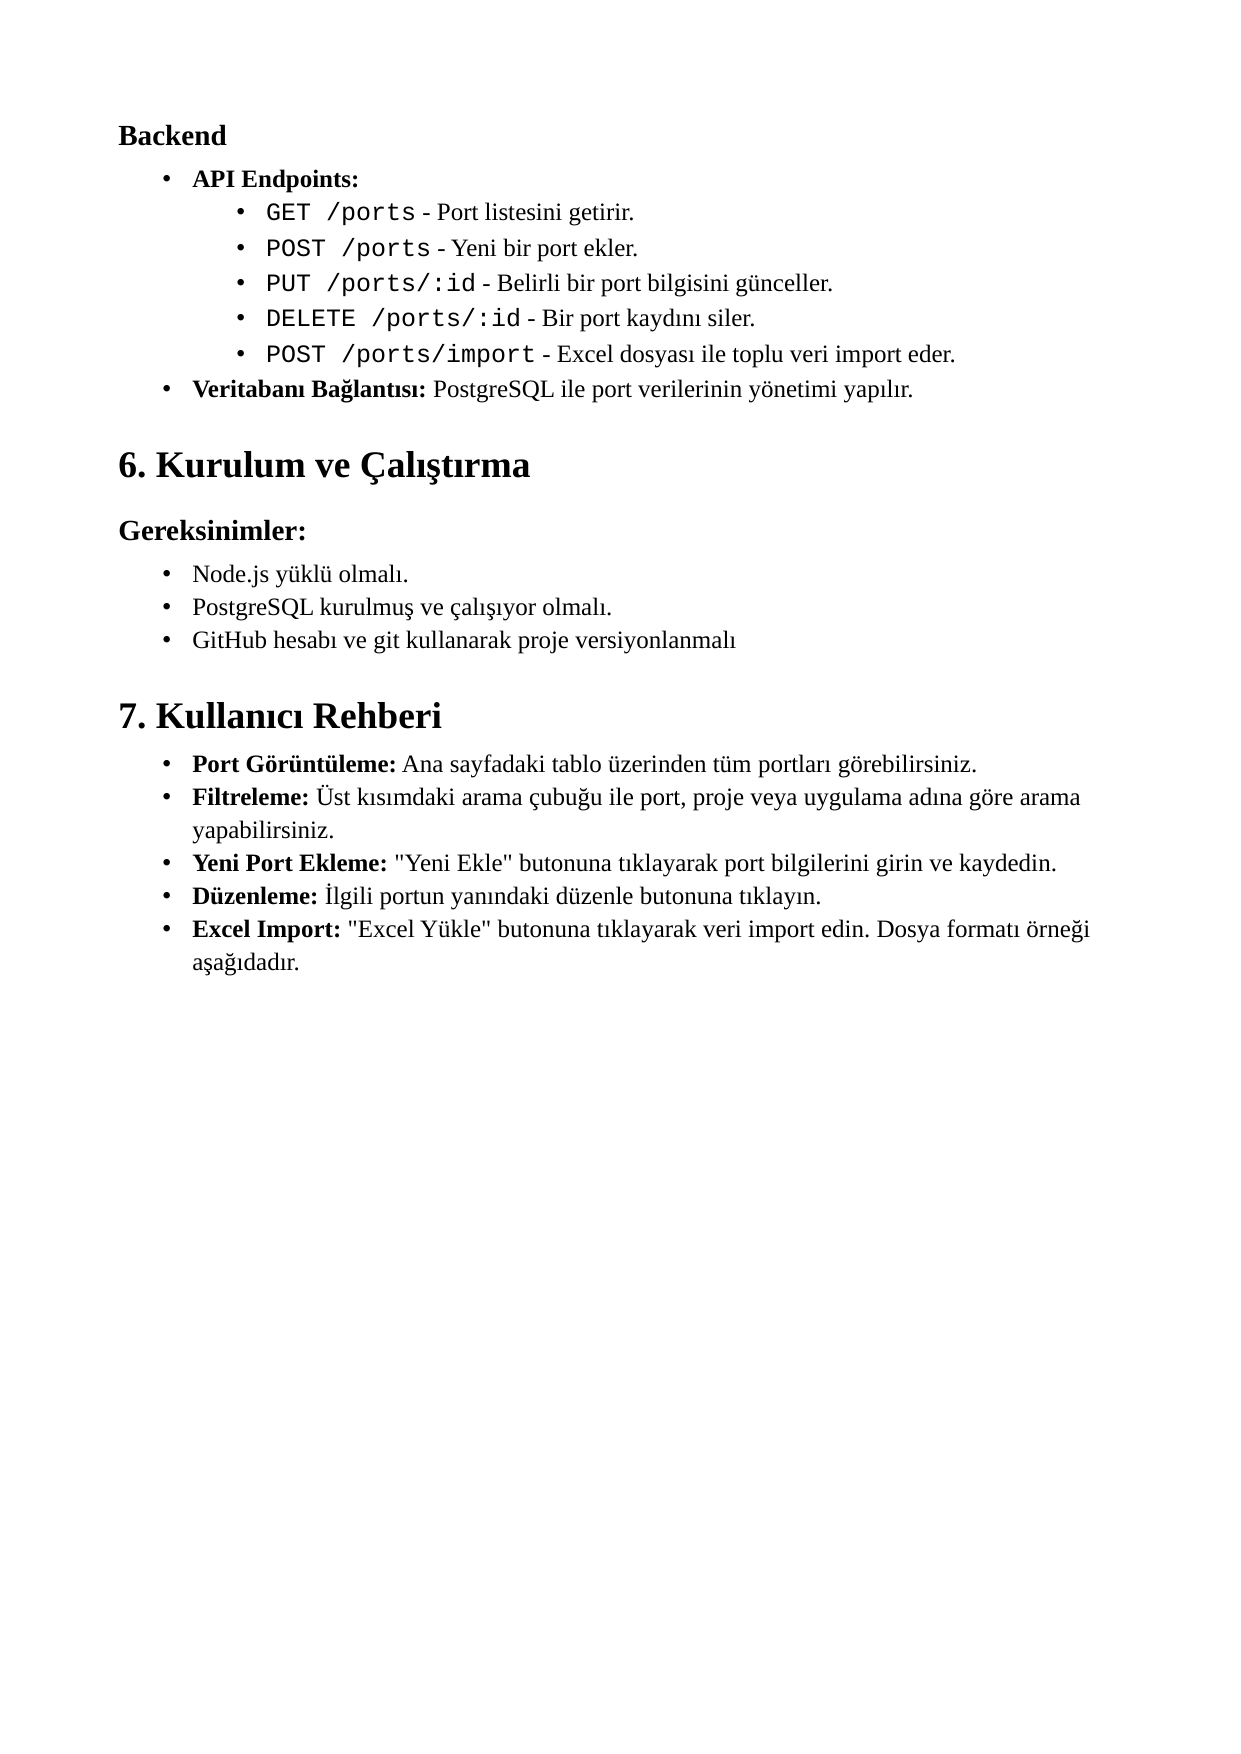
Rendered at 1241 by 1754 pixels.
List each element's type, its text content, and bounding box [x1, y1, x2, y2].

list Veritabanı Bağlantısı: PostgreSQL ile port verilerinin yönetimi yapılır. [162, 374, 1122, 403]
list Filtreleme: Üst kısımdaki arama çubuğu ile port, proje veya uygulama adına göre arama yapabilirsiniz. [162, 782, 1122, 844]
list GitHub hesabı ve git kullanarak proje versiyonlanmalı [162, 625, 1122, 654]
list Yeni Port Ekleme: "Yeni Ekle" butonuna tıklayarak port bilgilerini girin ve kaydedin. [162, 848, 1122, 877]
list DELETE /ports/:id - Bir port kaydını siler. [236, 303, 1122, 334]
list Excel Import: "Excel Yükle" butonuna tıklayarak veri import edin. Dosya formatı örneği aşağıdadır. [162, 914, 1122, 976]
subtitle 6. Kurulum ve Çalıştırma [118, 443, 1122, 486]
subtitle Backend [118, 118, 1122, 152]
list Düzenleme: İlgili portun yanındaki düzenle butonuna tıklayın. [162, 881, 1122, 910]
list API Endpoints: [162, 164, 1122, 193]
list Port Görüntüleme: Ana sayfadaki tablo üzerinden tüm portları görebilirsiniz. [162, 749, 1122, 778]
list GET /ports - Port listesini getirir. [236, 197, 1122, 228]
list Node.js yüklü olmalı. [162, 559, 1122, 588]
list POST /ports/import - Excel dosyası ile toplu veri import eder. [236, 339, 1122, 370]
list PUT /ports/:id - Belirli bir port bilgisini günceller. [236, 268, 1122, 299]
list PostgreSQL kurulmuş ve çalışıyor olmalı. [162, 592, 1122, 621]
subtitle 7. Kullanıcı Rehberi [118, 693, 1122, 737]
list POST /ports - Yeni bir port ekler. [236, 233, 1122, 263]
subtitle Gereksinimler: [118, 513, 1122, 546]
